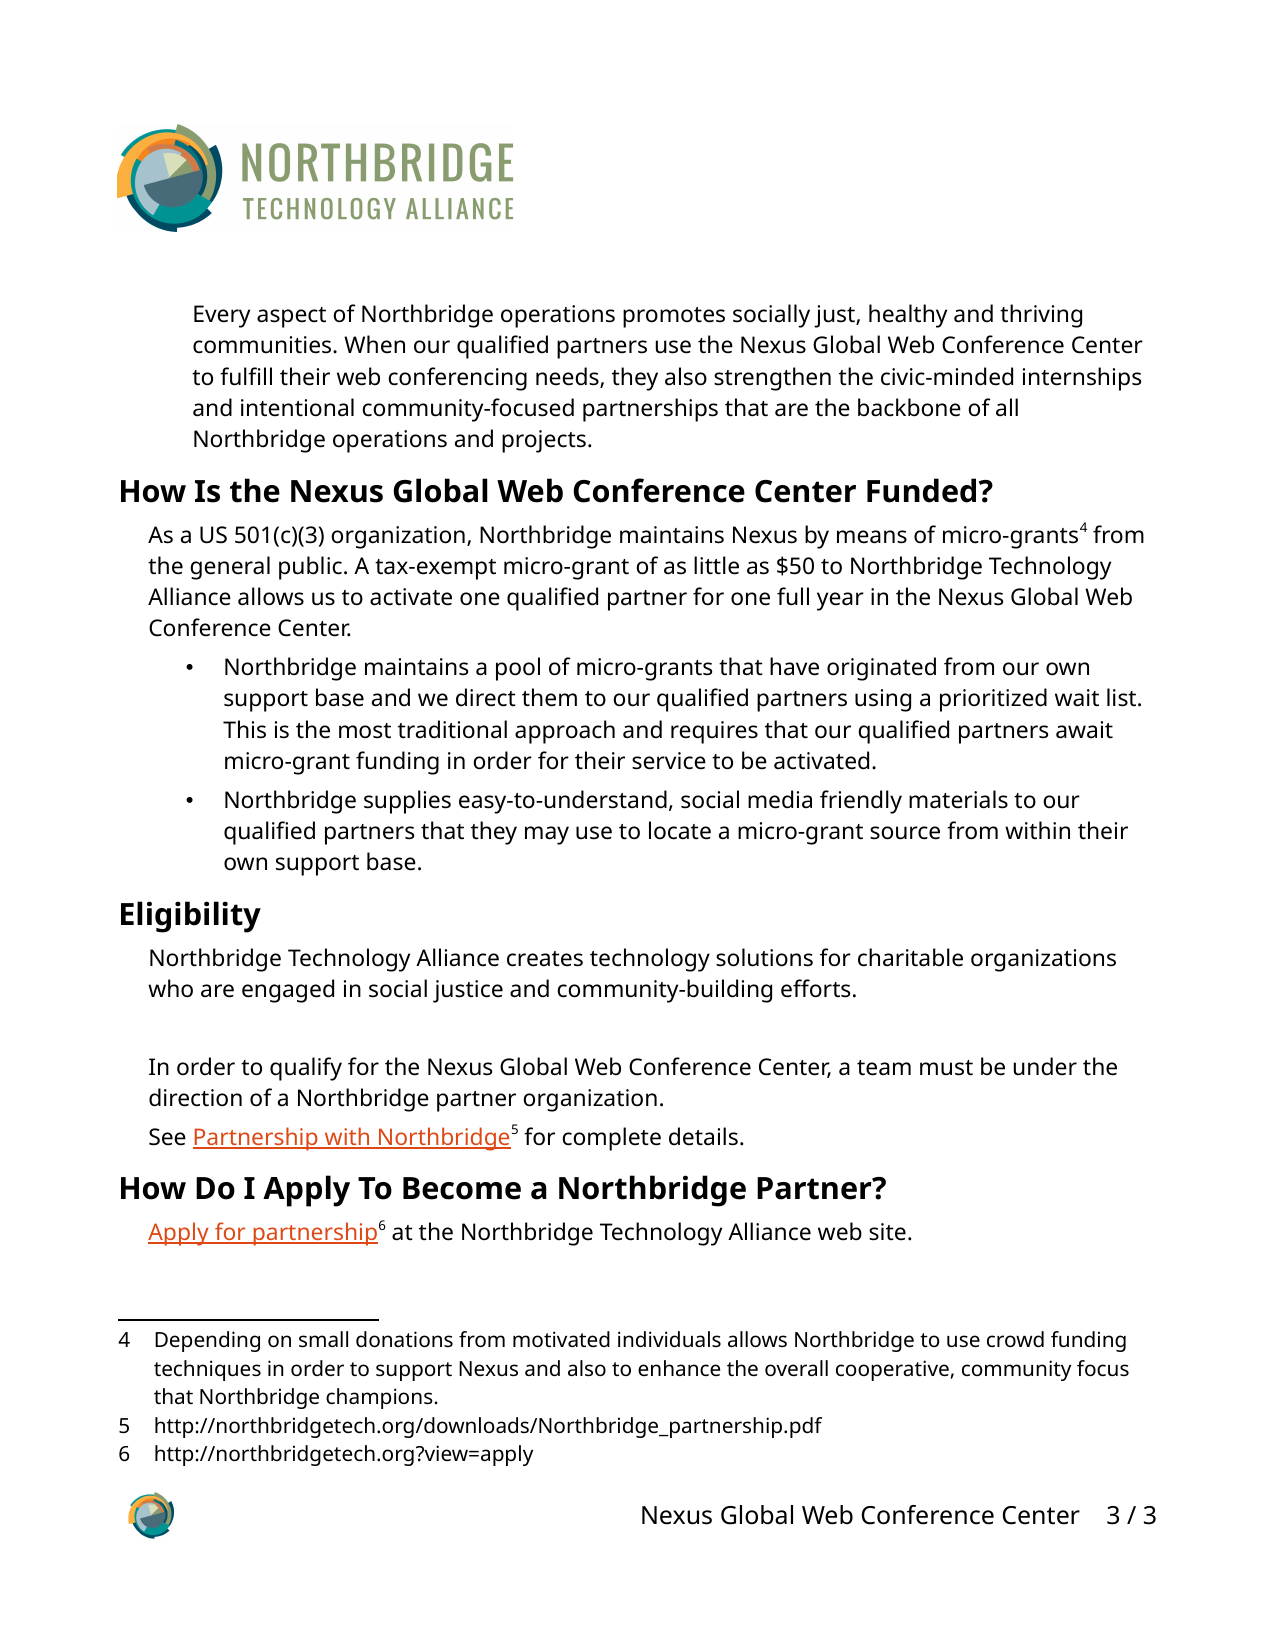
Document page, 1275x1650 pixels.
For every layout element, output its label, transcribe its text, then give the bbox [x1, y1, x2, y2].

text Northbridge Technology Alliance creates technology solutions for charitable organizations who are engaged in social justice and community-building efforts. [148, 942, 1157, 1004]
text Apply for partnership at the Northbridge Technology Alliance web site. [148, 1216, 1157, 1247]
text In order to qualify for the Nexus Global Web Conference Center, a team must be under the direction of a Northbridge partner organization. [148, 1050, 1157, 1113]
text See Partnership with Northbridge for complete details. [148, 1120, 1157, 1152]
picture [128, 1492, 175, 1539]
subtitle Eligibility [118, 892, 1157, 934]
picture [117, 124, 514, 232]
text As a US 501(c)(3) organization, Northbridge maintains Nexus by means of micro-grants from the general public. A tax-exempt micro-grant of as little as $50 to Northbridge Technology Alliance allows us to activate one qualified partner for one full year in the Nexus Global Web Conference Center. [148, 519, 1157, 644]
text http://northbridgetech.org/downloads/Northbridge_partnership.pdf [118, 1411, 1157, 1439]
list Northbridge supplies easy-to-understand, social media friendly materials to our qualified partners that they may use to locate a micro-grant source from within their own support base. [186, 784, 1157, 877]
list Northbridge maintains a pool of micro-grants that have originated from our own support base and we direct them to our qualified partners using a prioritized wait list. This is the most traditional approach and requires that our qualified partners await micro-grant funding in order for their service to be activated. [186, 651, 1157, 776]
subtitle How Do I Apply To Become a Northbridge Partner? [118, 1167, 1157, 1208]
text Every aspect of Northbridge operations promotes socially just, healthy and thriving communities. When our qualified partners use the Nexus Global Web Conference Center to fulfill their web conferencing needs, they also strengthen the civic-minded internships and intentional community-focused partnerships that are the backbone of all Northbridge operations and projects. [192, 298, 1157, 454]
text Depending on small donations from motivated individuals allows Northbridge to use crowd funding techniques in order to support Nexus and also to enhance the overall cooperative, community focus that Northbridge champions. [118, 1326, 1157, 1411]
text http://northbridgetech.org?view=apply [118, 1439, 1157, 1468]
subtitle How Is the Nexus Global Web Conference Center Funded? [118, 469, 1157, 511]
